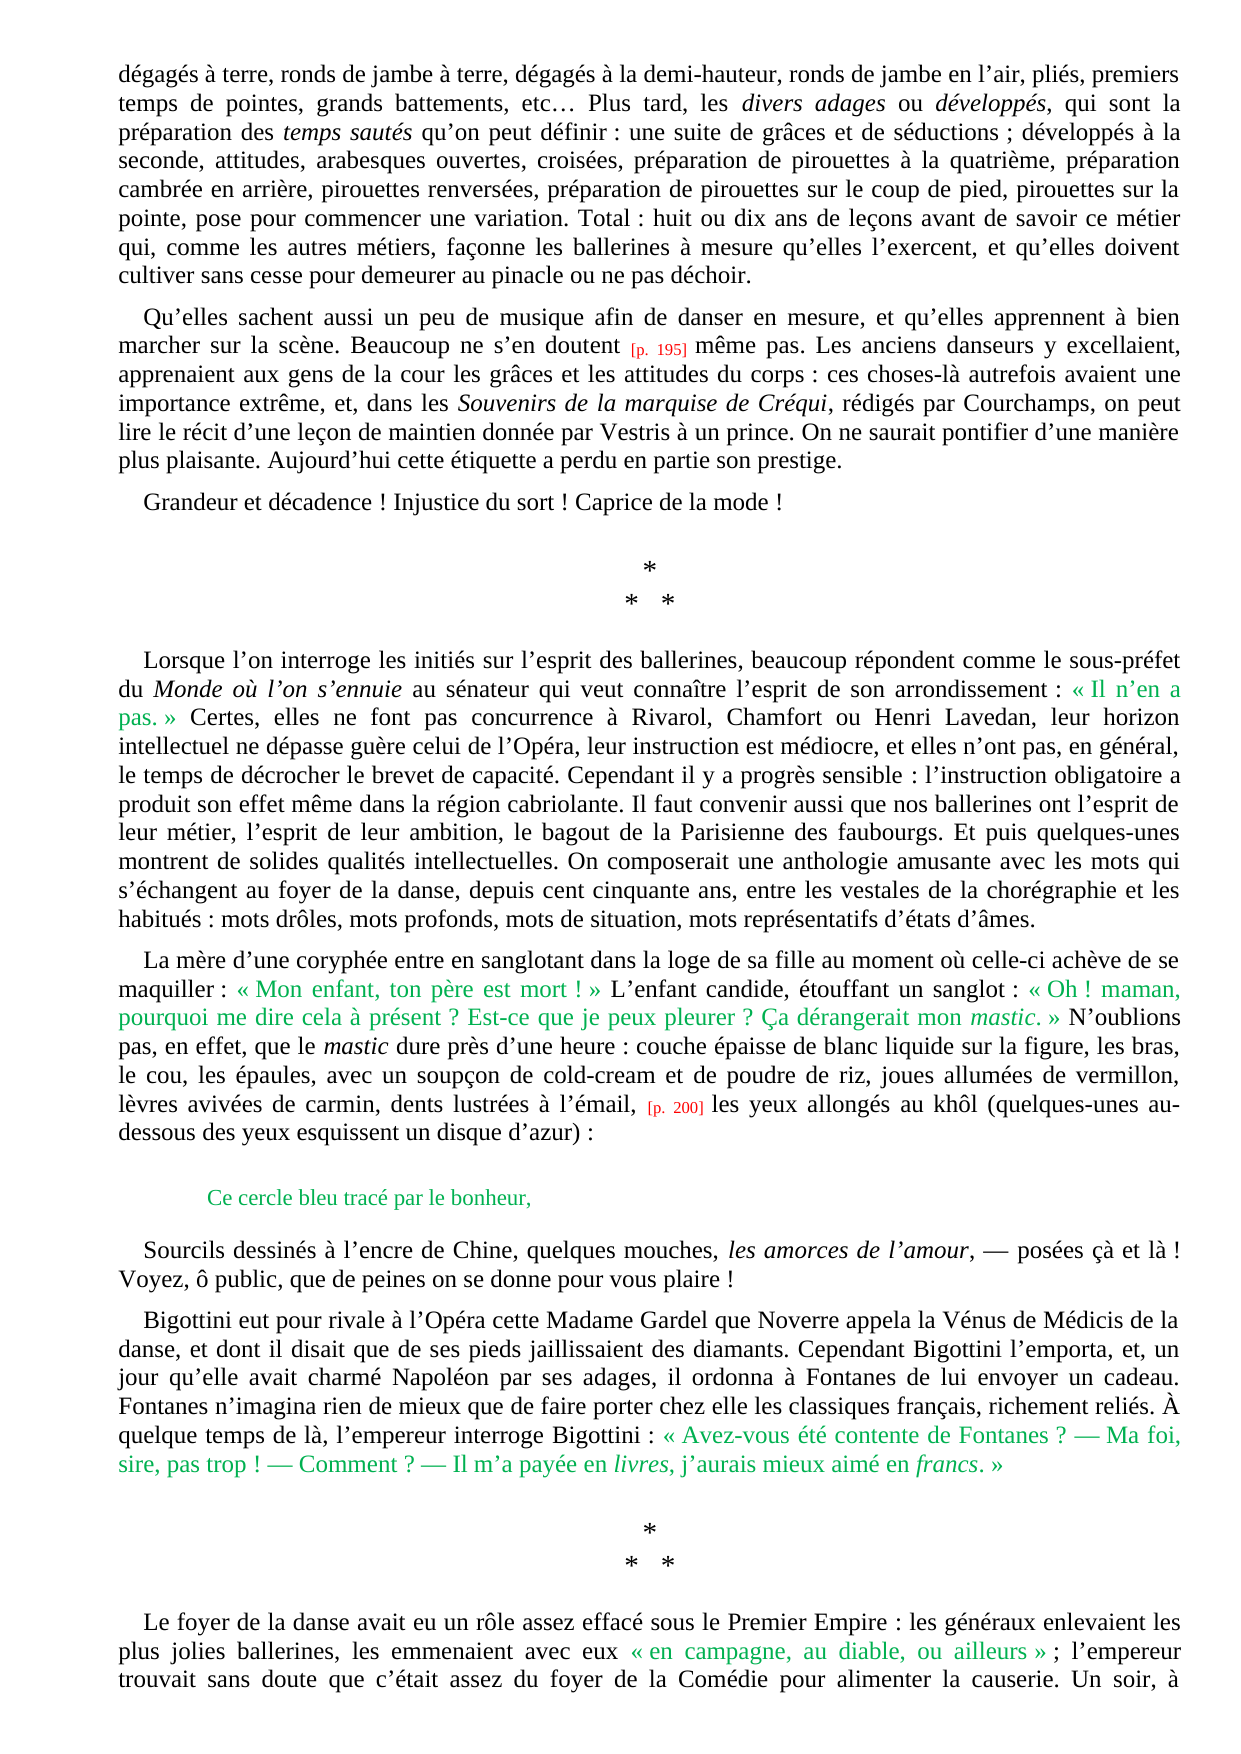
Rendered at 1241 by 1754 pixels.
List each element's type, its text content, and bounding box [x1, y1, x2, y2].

text La mère d’une coryphée entre en sanglotant dans la loge de sa fille au moment où celle-ci achève de se maquiller : « Mon enfant, ton père est mort ! » L’enfant candide, étouffant un sanglot : « Oh ! maman, pourquoi me dire cela à présent ? Est-ce que je peux pleurer ? Ça dérangerait mon mastic. » N’oublions pas, en effet, que le mastic dure près d’une heure : couche épaisse de blanc liquide sur la figure, les bras, le cou, les épaules, avec un soupçon de cold-cream et de poudre de riz, joues allumées de vermillon, lèvres avivées de carmin, dents lustrées à l’émail, [p. 200] les yeux allongés au khôl (quelques-unes au-dessous des yeux esquissent un disque d’azur) : [118, 945, 1181, 1146]
text Ce cercle bleu tracé par le bonheur, [207, 1184, 1181, 1210]
text Lorsque l’on interroge les initiés sur l’esprit des ballerines, beaucoup répondent comme le sous-préfet du Monde où l’on s’ennuie au sénateur qui veut connaître l’esprit de son arrondissement : « Il n’en a pas. » Certes, elles ne font pas concurrence à Rivarol, Chamfort ou Henri Lavedan, leur horizon intellectuel ne dépasse guère celui de l’Opéra, leur instruction est médiocre, et elles n’ont pas, en général, le temps de décrocher le brevet de capacité. Cependant il y a progrès sensible : l’instruction obligatoire a produit son effet même dans la région cabriolante. Il faut convenir aussi que nos ballerines ont l’esprit de leur métier, l’esprit de leur ambition, le bagout de la Parisienne des faubourgs. Et puis quelques-unes montrent de solides qualités intellectuelles. On composerait une anthologie amusante avec les mots qui s’échangent au foyer de la danse, depuis cent cinquante ans, entre les vestales de la chorégraphie et les habitués : mots drôles, mots profonds, mots de situation, mots représentatifs d’états d’âmes. [118, 645, 1181, 932]
text Sourcils dessinés à l’encre de Chine, quelques mouches, les amorces de l’amour, — posées çà et là ! Voyez, ô public, que de peines on se donne pour vous plaire ! [118, 1235, 1181, 1292]
text Bigottini eut pour rivale à l’Opéra cette Madame Gardel que Noverre appela la Vénus de Médicis de la danse, et dont il disait que de ses pieds jaillissaient des diamants. Cependant Bigottini l’emporta, et, un jour qu’elle avait charmé Napoléon par ses adages, il ordonna à Fontanes de lui envoyer un cadeau. Fontanes n’imagina rien de mieux que de faire porter chez elle les classiques français, richement reliés. À quelque temps de là, l’empereur interroge Bigottini : « Avez-vous été contente de Fontanes ? — Ma foi, sire, pas trop ! — Comment ? — Il m’a payée en livres, j’aurais mieux aimé en francs. » [118, 1305, 1181, 1477]
text Grandeur et décadence ! Injustice du sort ! Caprice de la mode ! [118, 487, 1181, 515]
text Qu’elles sachent aussi un peu de musique afin de danser en mesure, et qu’elles apprennent à bien marcher sur la scène. Beaucoup ne s’en doutent [p. 195] même pas. Les anciens danseurs y excellaient, apprenaient aux gens de la cour les grâces et les attitudes du corps : ces choses-là autrefois avaient une importance extrême, et, dans les Souvenirs de la marquise de Créqui, rédigés par Courchamps, on peut lire le récit d’une leçon de maintien donnée par Vestris à un prince. On ne saurait pontifier d’une manière plus plaisante. Aujourd’hui cette étiquette a perdu en partie son prestige. [118, 302, 1181, 474]
text * * * [118, 1515, 1181, 1582]
text * * * [118, 553, 1181, 620]
text dégagés à terre, ronds de jambe à terre, dégagés à la demi-hauteur, ronds de jambe en l’air, pliés, premiers temps de pointes, grands battements, etc… Plus tard, les divers adages ou développés, qui sont la préparation des temps sautés qu’on peut définir : une suite de grâces et de séductions ; développés à la seconde, attitudes, arabesques ouvertes, croisées, préparation de pirouettes à la quatrième, préparation cambrée en arrière, pirouettes renversées, préparation de pirouettes sur le coup de pied, pirouettes sur la pointe, pose pour commencer une variation. Total : huit ou dix ans de leçons avant de savoir ce métier qui, comme les autres métiers, façonne les ballerines à mesure qu’elles l’exercent, et qu’elles doivent cultiver sans cesse pour demeurer au pinacle ou ne pas déchoir. [118, 59, 1181, 289]
text Le foyer de la danse avait eu un rôle assez effacé sous le Premier Empire : les généraux enlevaient les plus jolies ballerines, les emmenaient avec eux « en campagne, au diable, ou ailleurs » ; l’empereur trouvait sans doute que c’était assez du foyer de la Comédie pour alimenter la causerie. Un soir, à [118, 1607, 1181, 1693]
